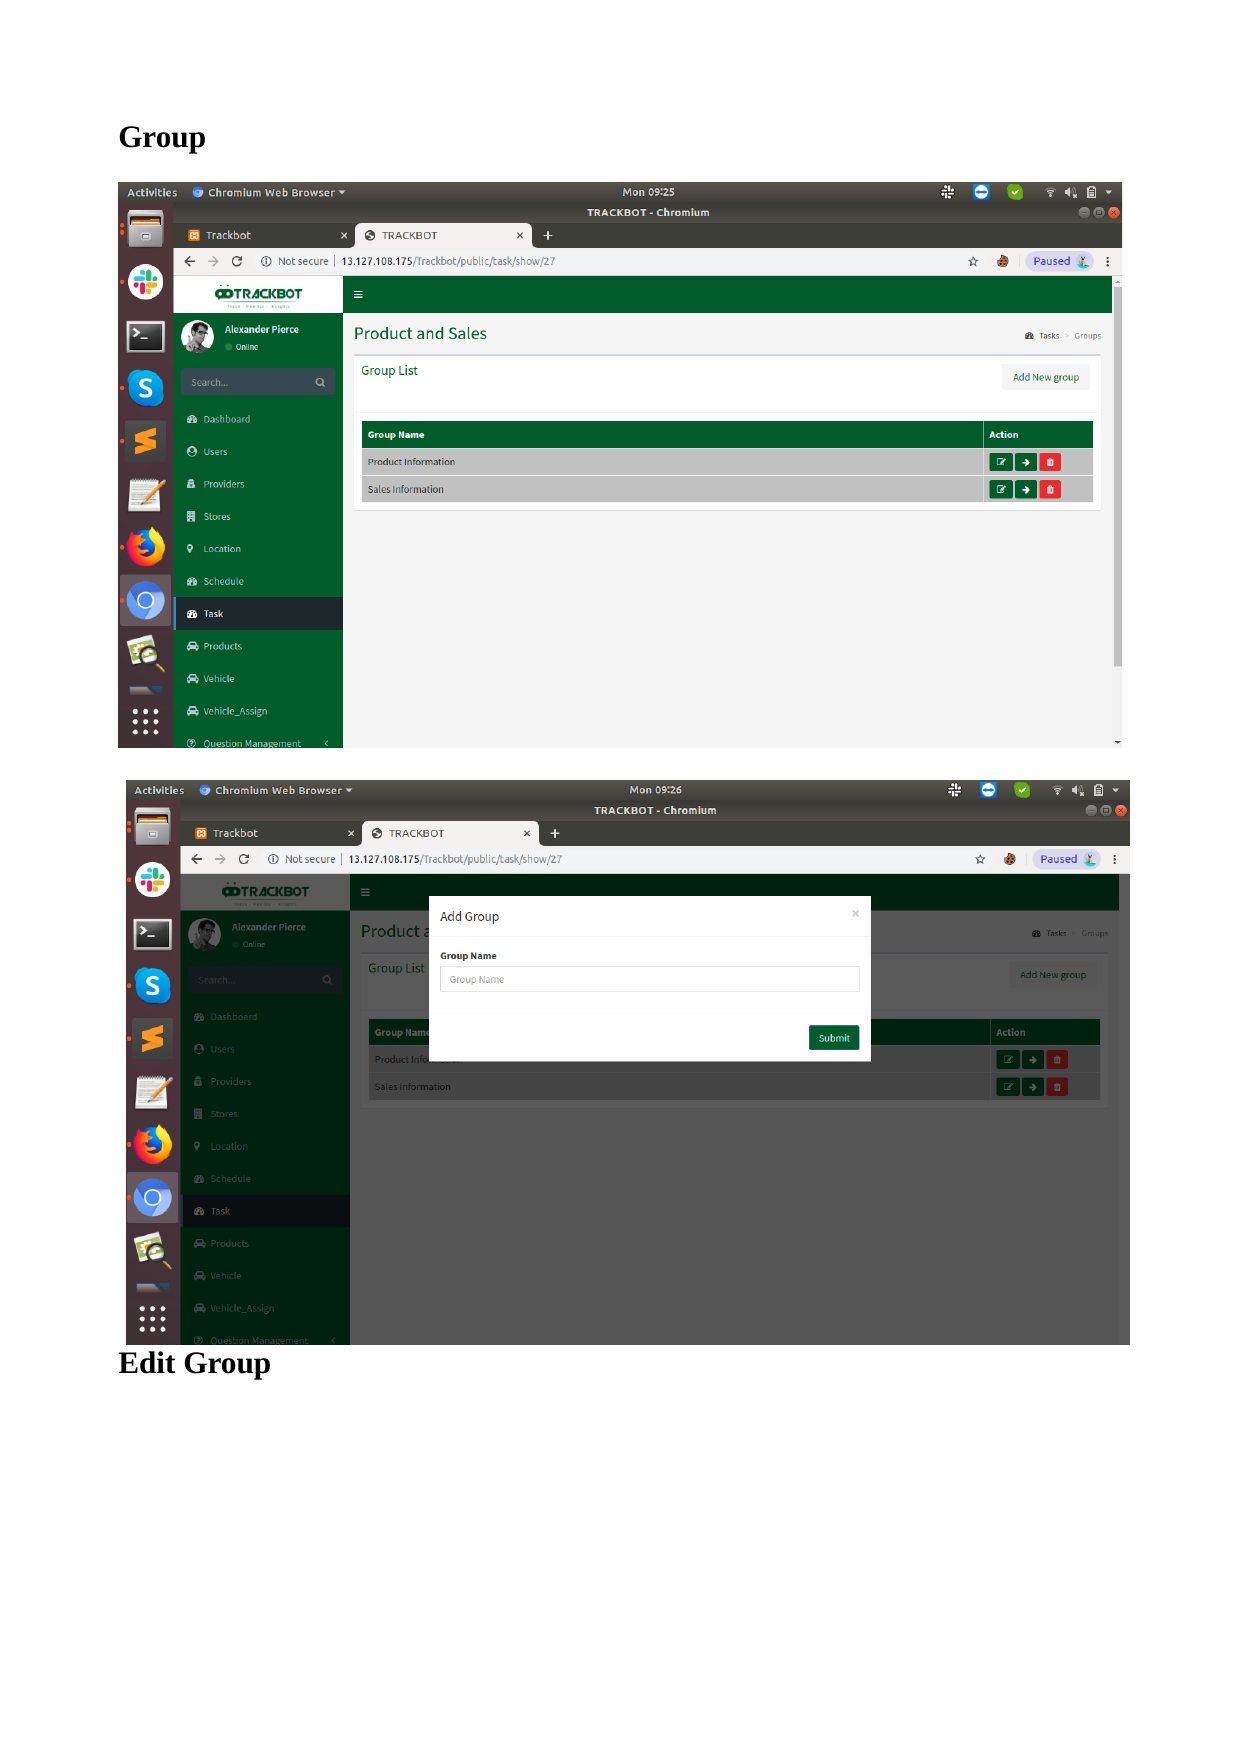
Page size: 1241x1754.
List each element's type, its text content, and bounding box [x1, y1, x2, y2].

text Group [118, 118, 1122, 154]
picture [118, 182, 1123, 748]
picture [126, 780, 1130, 1345]
text Edit Group [118, 776, 1122, 1380]
